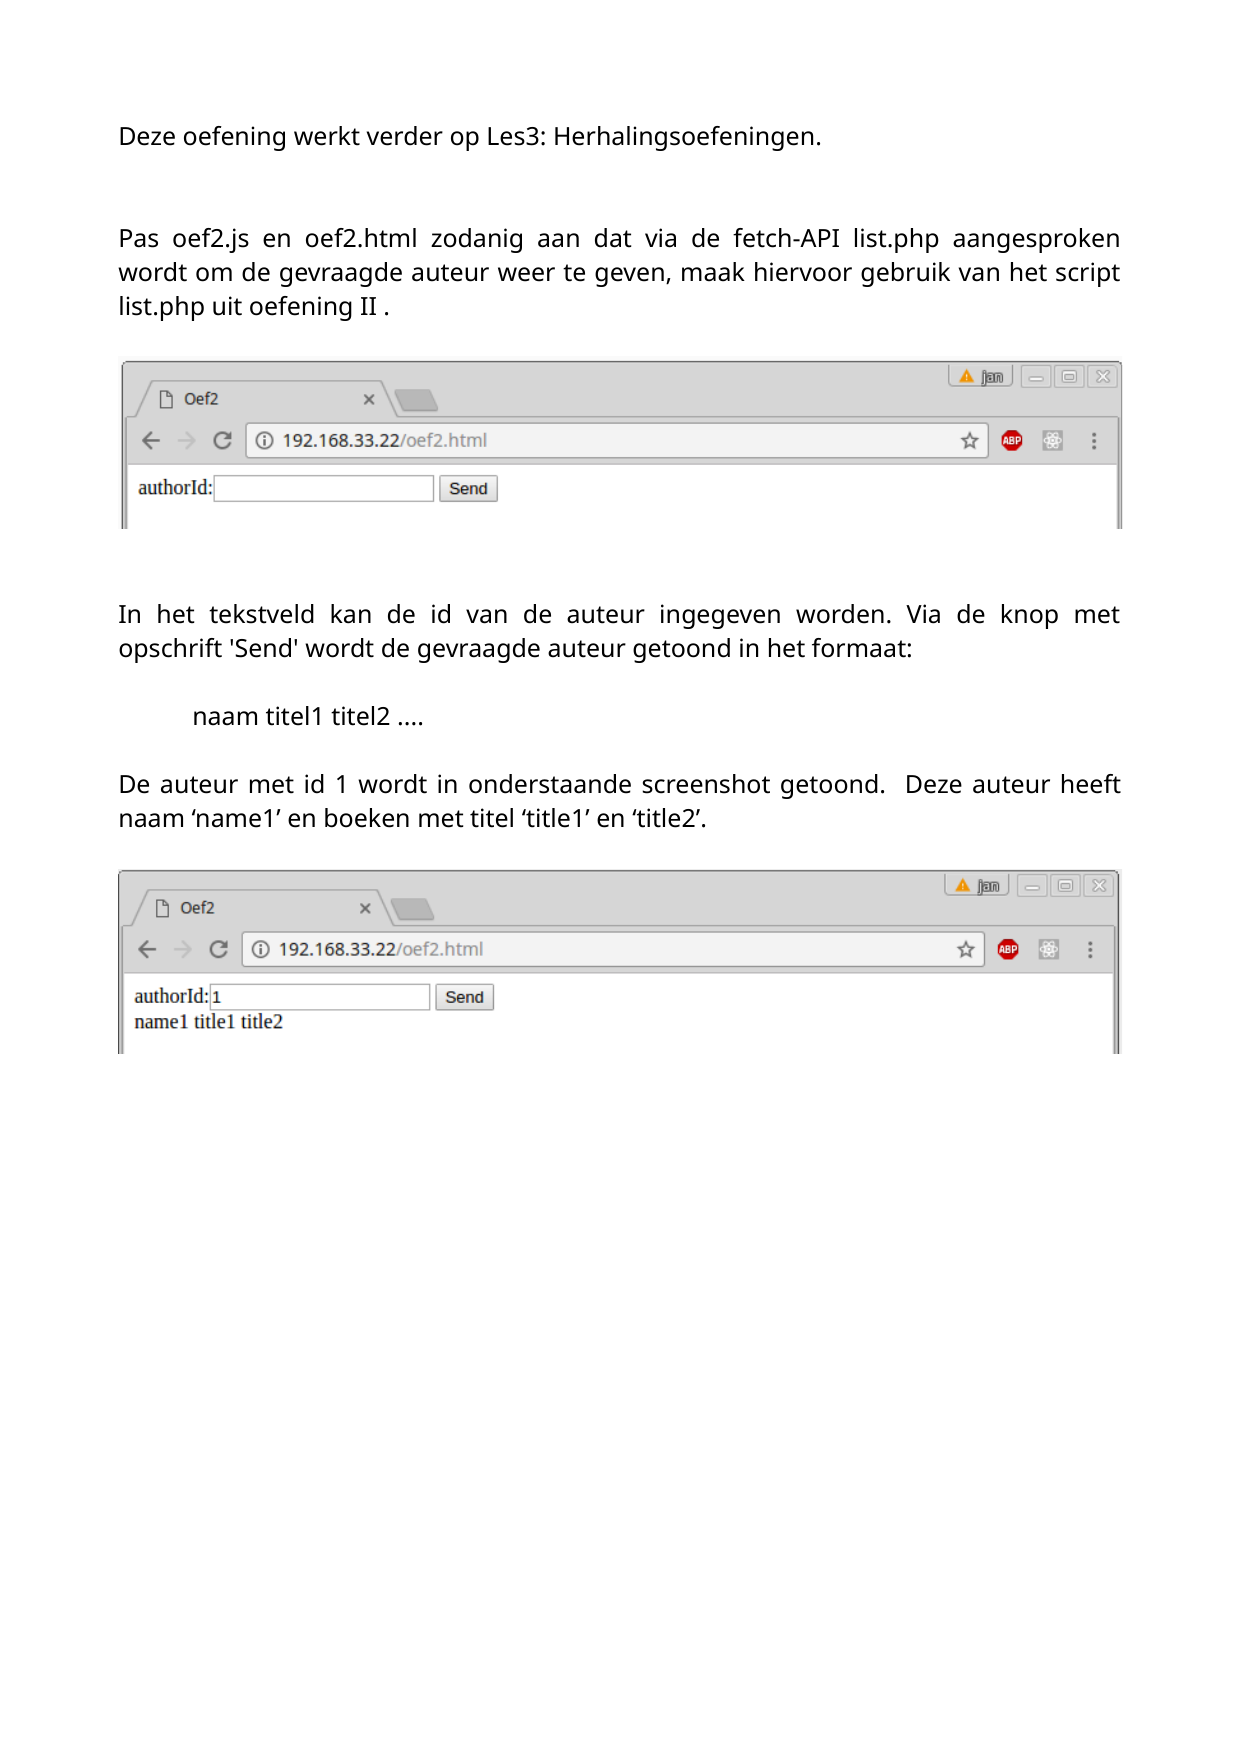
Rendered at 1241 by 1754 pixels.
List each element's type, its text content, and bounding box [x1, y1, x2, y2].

picture [118, 356, 1123, 529]
text Deze oefening werkt verder op Les3: Herhalingsoefeningen. [118, 118, 1122, 152]
text Pas oef2.js en oef2.html zodanig aan dat via de fetch-API list.php aangesproken wordt om de gevraagde auteur weer te geven, maak hiervoor gebruik van het script list.php uit oefening II . [118, 220, 1122, 322]
text De auteur met id 1 wordt in onderstaande screenshot getoond. Deze auteur heeft naam ‘name1’ en boeken met titel ‘title1’ en ‘title2’. [118, 767, 1122, 835]
text In het tekstveld kan de id van de auteur ingegeven worden. Via de knop met opschrift 'Send' wordt de gevraagde auteur getoond in het formaat: [118, 597, 1122, 665]
picture [118, 869, 1123, 1054]
text naam titel1 titel2 .... [118, 699, 1122, 733]
